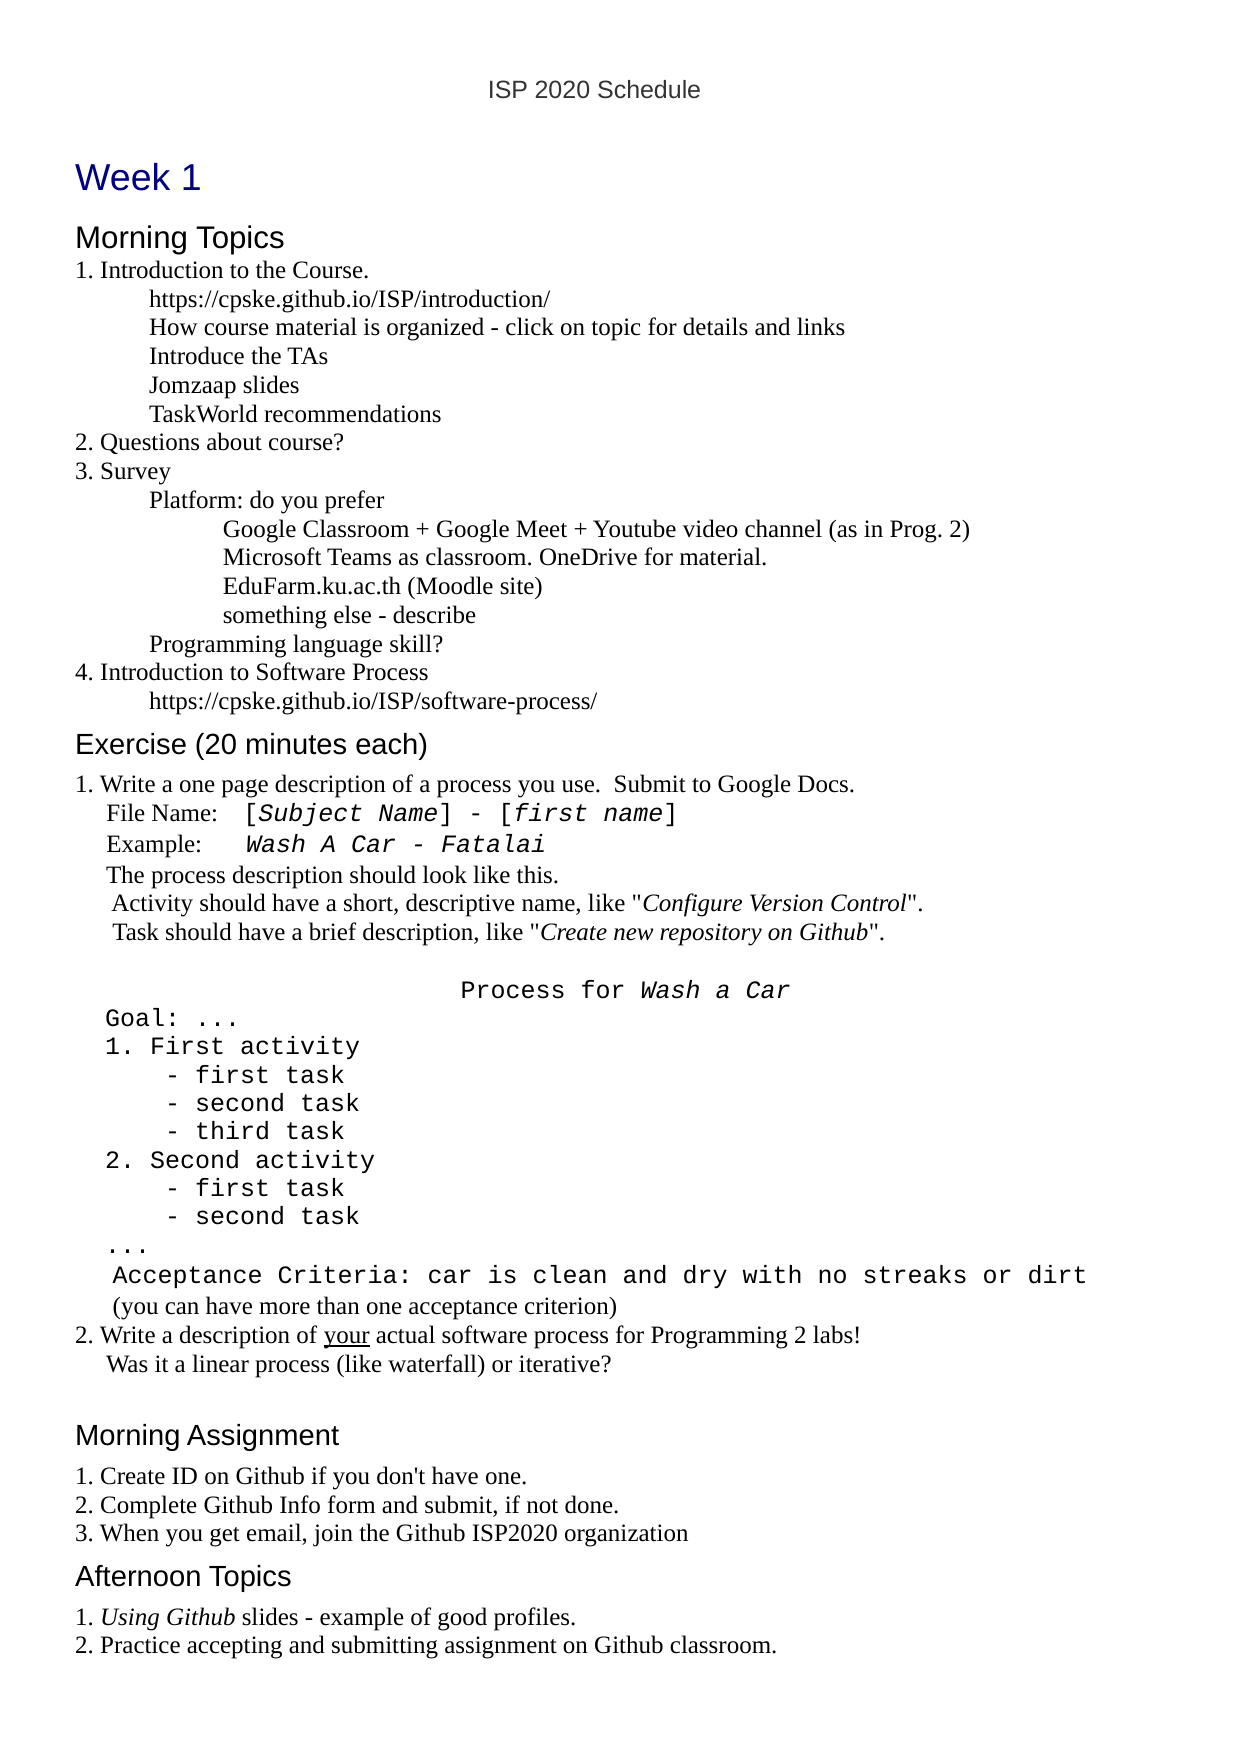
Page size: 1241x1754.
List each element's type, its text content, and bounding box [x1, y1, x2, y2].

text 1. Write a one page description of a process you use. Submit to Google Docs. [75, 769, 1166, 798]
text 2. Practice accepting and submitting assignment on Github classroom. [75, 1630, 1166, 1659]
text 1. First activity [75, 1034, 1166, 1062]
text (you can have more than one acceptance criterion) [75, 1291, 1166, 1320]
text - first task [75, 1062, 1166, 1091]
text - second task [75, 1091, 1166, 1119]
text ... [75, 1232, 1166, 1261]
text https://cpske.github.io/ISP/software-process/ [75, 686, 1166, 715]
text Platform: do you prefer [75, 485, 1166, 514]
text Goal: ... [75, 1006, 1166, 1034]
subtitle Morning Topics [75, 219, 1166, 255]
text 4. Introduction to Software Process [75, 657, 1166, 686]
text 2. Second activity [75, 1147, 1166, 1176]
subtitle Week 1 [75, 155, 1166, 198]
text Introduce the TAs [75, 341, 1166, 370]
text Process for Wash a Car [75, 975, 1166, 1006]
text - third task [75, 1119, 1166, 1147]
text - second task [75, 1204, 1166, 1232]
text 3. Survey [75, 456, 1166, 485]
text Task should have a brief description, like "Create new repository on Github". [75, 917, 1166, 946]
text - first task [75, 1176, 1166, 1204]
text 1. Using Github slides - example of good profiles. [75, 1602, 1166, 1630]
text Activity should have a short, descriptive name, like "Configure Version Control". [75, 888, 1166, 917]
text How course material is organized - click on topic for details and links [75, 312, 1166, 341]
text 2. Complete Github Info form and submit, if not done. [75, 1490, 1166, 1518]
text Example: Wash A Car - Fatalai [75, 829, 1166, 860]
subtitle Morning Assignment [75, 1418, 1166, 1452]
text something else - describe [75, 600, 1166, 629]
text 1. Introduction to the Course. [75, 255, 1166, 284]
text 2. Write a description of your actual software process for Programming 2 labs! [75, 1320, 1166, 1349]
text Google Classroom + Google Meet + Youtube video channel (as in Prog. 2) [75, 514, 1166, 542]
text 2. Questions about course? [75, 427, 1166, 456]
text Jomzaap slides [75, 370, 1166, 399]
text Was it a linear process (like waterfall) or iterative? [75, 1349, 1166, 1378]
text https://cpske.github.io/ISP/introduction/ [75, 284, 1166, 312]
text Programming language skill? [75, 629, 1166, 657]
text 1. Create ID on Github if you don't have one. [75, 1461, 1166, 1490]
text The process description should look like this. [75, 860, 1166, 888]
subtitle Afternoon Topics [75, 1559, 1166, 1593]
text TaskWorld recommendations [75, 399, 1166, 427]
text EduFarm.ku.ac.th (Moodle site) [75, 571, 1166, 600]
text 3. When you get email, join the Github ISP2020 organization [75, 1518, 1166, 1547]
subtitle Exercise (20 minutes each) [75, 727, 1166, 760]
text Acceptance Criteria: car is clean and dry with no streaks or dirt [75, 1261, 1166, 1291]
text File Name: [Subject Name] - [first name] [75, 798, 1166, 829]
text Microsoft Teams as classroom. OneDrive for material. [75, 542, 1166, 571]
